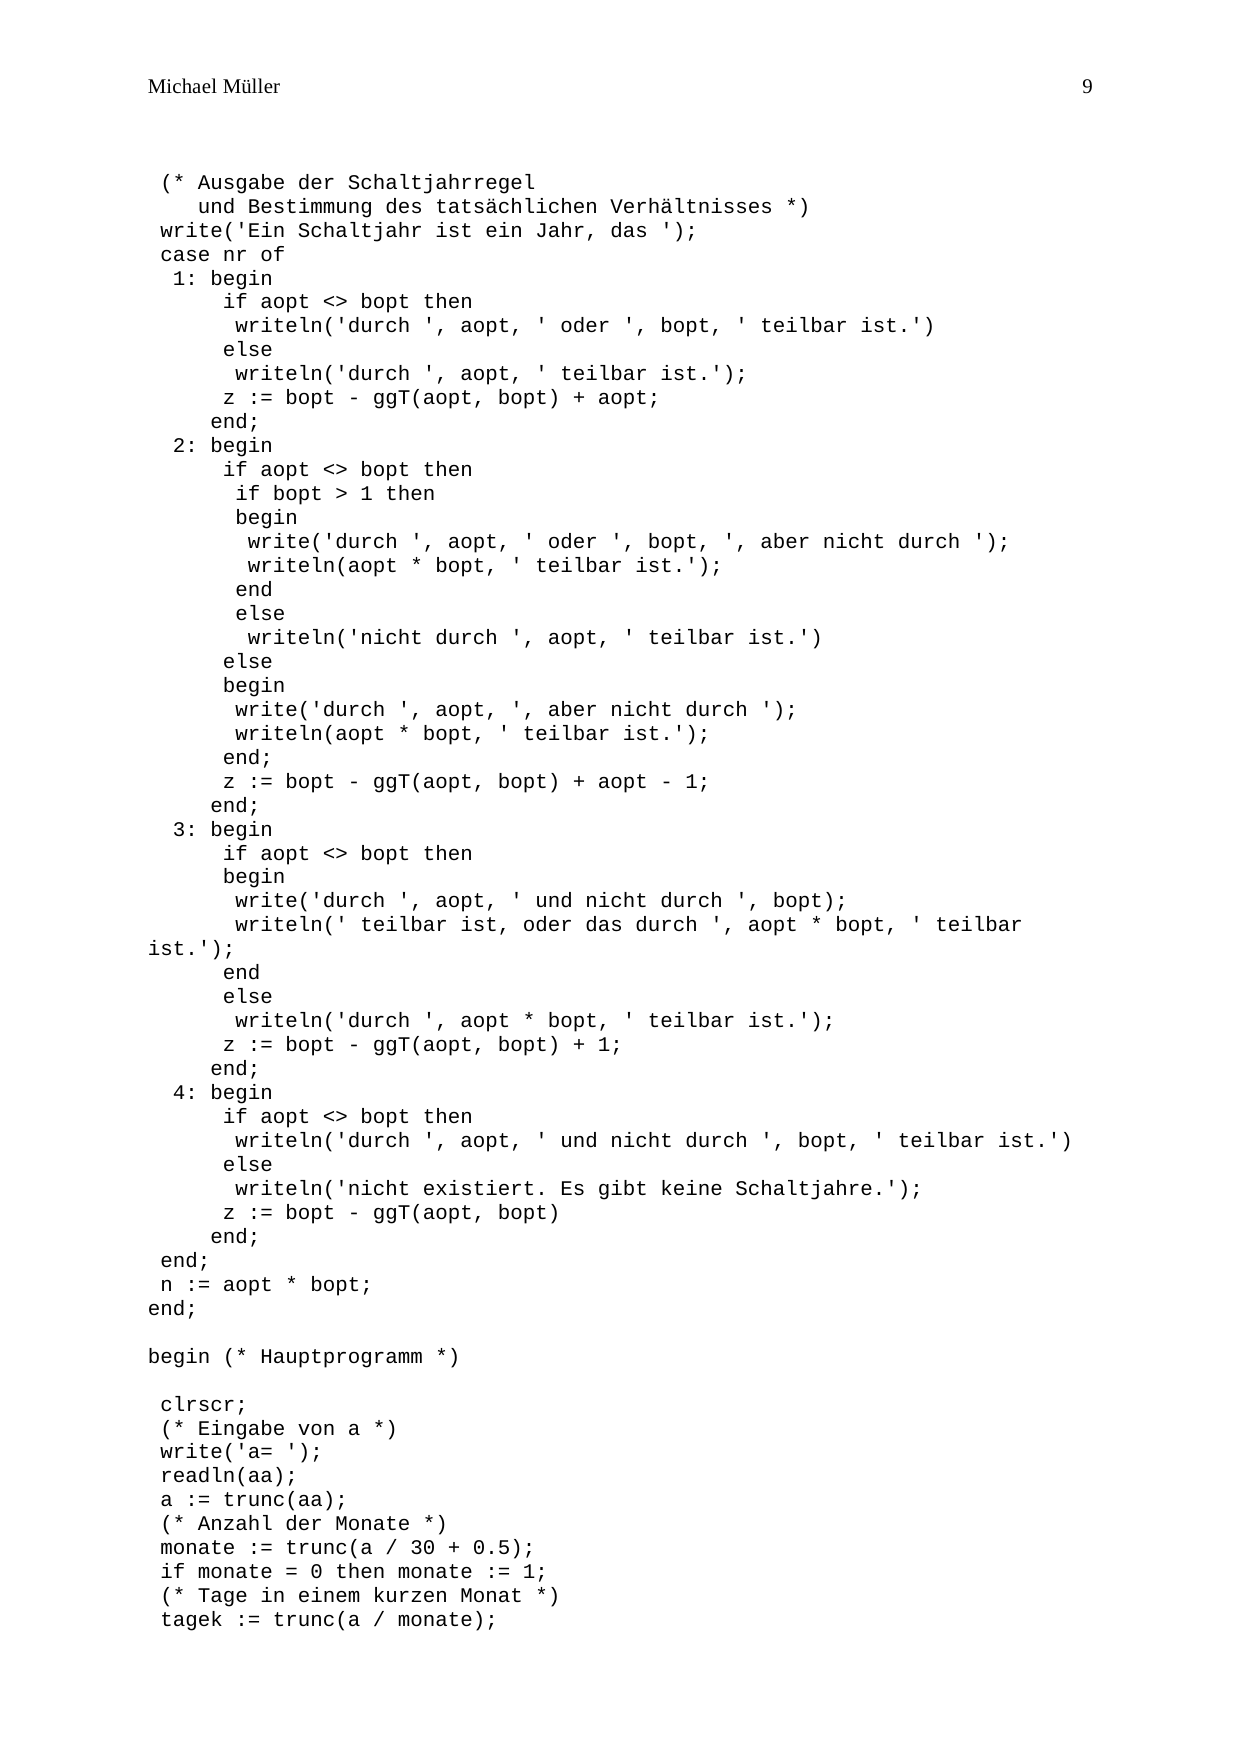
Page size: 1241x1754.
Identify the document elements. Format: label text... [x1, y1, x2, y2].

text writeln('nicht existiert. Es gibt keine Schaltjahre.'); [148, 1178, 1092, 1202]
text writeln('nicht durch ', aopt, ' teilbar ist.') [148, 627, 1092, 651]
text end; [148, 411, 1092, 435]
text (* Anzahl der Monate *) [148, 1513, 1092, 1537]
text else [148, 339, 1092, 363]
text writeln('durch ', aopt, ' und nicht durch ', bopt, ' teilbar ist.') [148, 1130, 1092, 1154]
text writeln('durch ', aopt * bopt, ' teilbar ist.'); [148, 1010, 1092, 1034]
text writeln('durch ', aopt, ' teilbar ist.'); [148, 363, 1092, 387]
text end; [148, 1226, 1092, 1250]
text 4: begin [148, 1082, 1092, 1106]
text readln(aa); [148, 1465, 1092, 1489]
text writeln('durch ', aopt, ' oder ', bopt, ' teilbar ist.') [148, 315, 1092, 339]
text 3: begin [148, 818, 1092, 842]
text else [148, 603, 1092, 627]
text begin [148, 507, 1092, 531]
text a := trunc(aa); [148, 1489, 1092, 1513]
text begin [148, 866, 1092, 890]
text end; [148, 1058, 1092, 1082]
text 1: begin [148, 267, 1092, 291]
text if aopt <> bopt then [148, 1106, 1092, 1130]
text z := bopt - ggT(aopt, bopt) + aopt; [148, 387, 1092, 411]
text write('durch ', aopt, ' oder ', bopt, ', aber nicht durch '); [148, 531, 1092, 555]
text write('Ein Schaltjahr ist ein Jahr, das '); [148, 219, 1092, 243]
text monate := trunc(a / 30 + 0.5); [148, 1537, 1092, 1561]
text else [148, 1154, 1092, 1178]
text if aopt <> bopt then [148, 842, 1092, 866]
text write('durch ', aopt, ' und nicht durch ', bopt); [148, 890, 1092, 914]
text clrscr; [148, 1393, 1092, 1417]
text if monate = 0 then monate := 1; [148, 1561, 1092, 1585]
text if aopt <> bopt then [148, 291, 1092, 315]
text begin [148, 675, 1092, 699]
text z := bopt - ggT(aopt, bopt) + aopt - 1; [148, 771, 1092, 794]
text writeln(aopt * bopt, ' teilbar ist.'); [148, 723, 1092, 747]
text write('a= '); [148, 1441, 1092, 1465]
text end; [148, 794, 1092, 818]
text if bopt > 1 then [148, 483, 1092, 507]
text 2: begin [148, 435, 1092, 459]
text end [148, 962, 1092, 986]
text begin (* Hauptprogramm *) [148, 1346, 1092, 1369]
text tagek := trunc(a / monate); [148, 1609, 1092, 1633]
text end [148, 579, 1092, 603]
text write('durch ', aopt, ', aber nicht durch '); [148, 699, 1092, 723]
text end; [148, 1298, 1092, 1322]
text (* Eingabe von a *) [148, 1417, 1092, 1441]
text case nr of [148, 243, 1092, 267]
text else [148, 986, 1092, 1010]
text if aopt <> bopt then [148, 459, 1092, 483]
text n := aopt * bopt; [148, 1274, 1092, 1298]
text writeln(aopt * bopt, ' teilbar ist.'); [148, 555, 1092, 579]
text z := bopt - ggT(aopt, bopt) [148, 1202, 1092, 1226]
text z := bopt - ggT(aopt, bopt) + 1; [148, 1034, 1092, 1058]
text (* Tage in einem kurzen Monat *) [148, 1585, 1092, 1609]
text (* Ausgabe der Schaltjahrregel [148, 172, 1092, 196]
text end; [148, 747, 1092, 771]
text writeln(' teilbar ist, oder das durch ', aopt * bopt, ' teilbar ist.'); [148, 914, 1092, 962]
text und Bestimmung des tatsächlichen Verhältnisses *) [148, 196, 1092, 219]
text else [148, 651, 1092, 675]
text end; [148, 1250, 1092, 1274]
